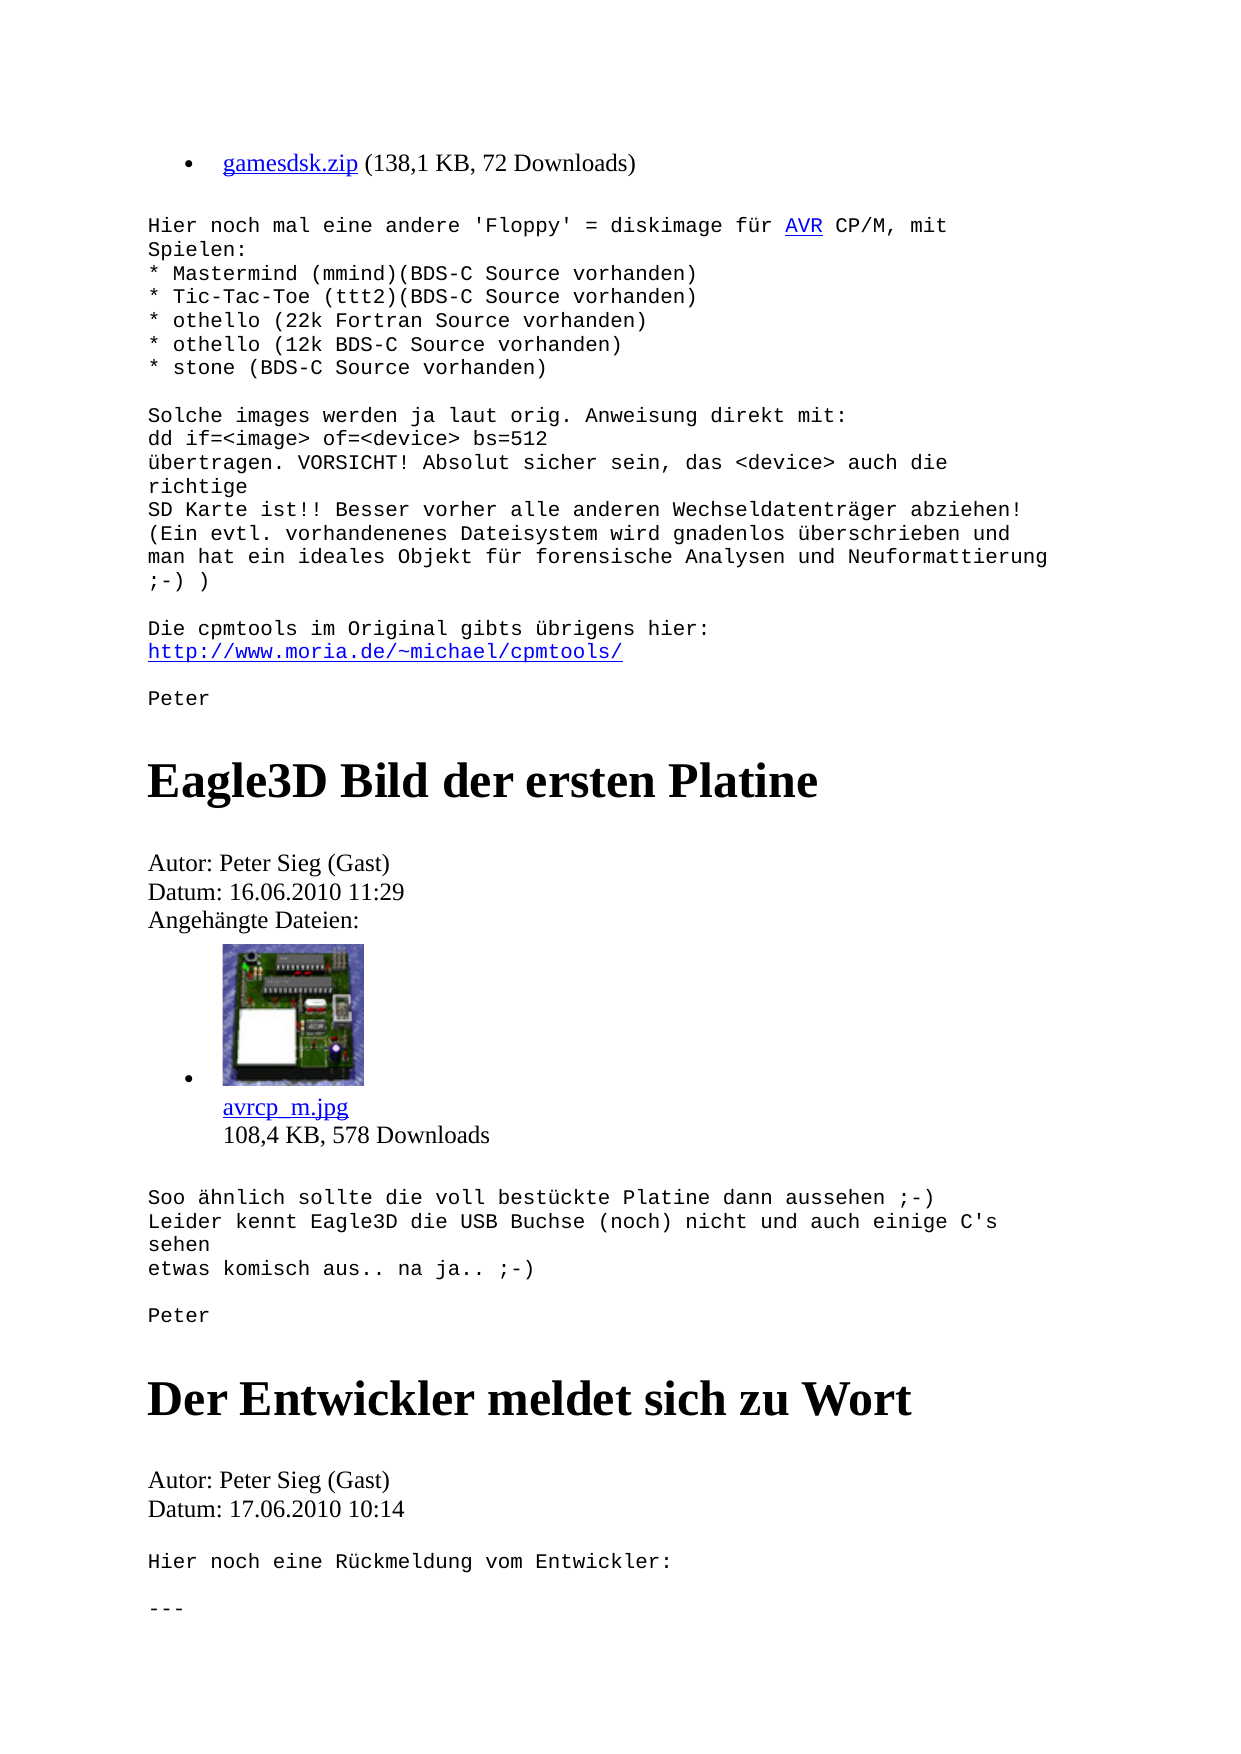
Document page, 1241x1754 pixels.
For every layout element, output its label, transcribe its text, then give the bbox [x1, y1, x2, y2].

text sehen [148, 1234, 1093, 1258]
text Peter [148, 1305, 1093, 1329]
text Peter [148, 688, 1093, 712]
text Spielen: [148, 239, 1093, 263]
text man hat ein ideales Objekt für forensische Analysen und Neuformattierung [148, 547, 1093, 570]
text * Mastermind (mmind)(BDS-C Source vorhanden) [148, 263, 1093, 286]
text (Ein evtl. vorhandenenes Dateisystem wird gnadenlos überschrieben und [148, 523, 1093, 547]
text etwas komisch aus.. na ja.. ;-) [148, 1258, 1093, 1282]
text --- [148, 1598, 1093, 1622]
text * othello (22k Fortran Source vorhanden) [148, 310, 1093, 334]
text * stone (BDS-C Source vorhanden) [148, 357, 1093, 381]
text Hier noch mal eine andere 'Floppy' = diskimage für AVR CP/M, mit [148, 216, 1093, 239]
text Leider kennt Eagle3D die USB Buchse (noch) nicht und auch einige C's [148, 1211, 1093, 1234]
text Autor: Peter Sieg (Gast) [148, 848, 1093, 877]
text Solche images werden ja laut orig. Anweisung direkt mit: [148, 405, 1093, 428]
text ;-) ) [148, 570, 1093, 594]
text Autor: Peter Sieg (Gast) [148, 1465, 1093, 1494]
text * Tic-Tac-Toe (ttt2)(BDS-C Source vorhanden) [148, 286, 1093, 310]
list gamesdsk.zip (138,1 KB, 72 Downloads) [185, 148, 1093, 176]
text http://www.moria.de/~michael/cpmtools/ [148, 641, 1093, 665]
text Hier noch eine Rückmeldung vom Entwickler: [148, 1551, 1093, 1575]
subtitle Der Entwickler meldet sich zu Wort [148, 1368, 1093, 1426]
text Soo ähnlich sollte die voll bestückte Platine dann aussehen ;-) [148, 1187, 1093, 1211]
text übertragen. VORSICHT! Absolut sicher sein, das <device> auch die [148, 452, 1093, 476]
picture [222, 944, 364, 1086]
text Datum: 16.06.2010 11:29 [148, 877, 1093, 905]
text Die cpmtools im Original gibts übrigens hier: [148, 617, 1093, 641]
text SD Karte ist!! Besser vorher alle anderen Wechseldatenträger abziehen! [148, 499, 1093, 523]
text Angehängte Dateien: [148, 905, 1093, 934]
text Datum: 17.06.2010 10:14 [148, 1494, 1093, 1522]
text * othello (12k BDS-C Source vorhanden) [148, 334, 1093, 357]
text richtige [148, 476, 1093, 499]
subtitle Eagle3D Bild der ersten Platine [148, 751, 1093, 809]
list avrcp_m.jpg 108,4 KB, 578 Downloads [185, 944, 1093, 1148]
text dd if=<image> of=<device> bs=512 [148, 428, 1093, 452]
